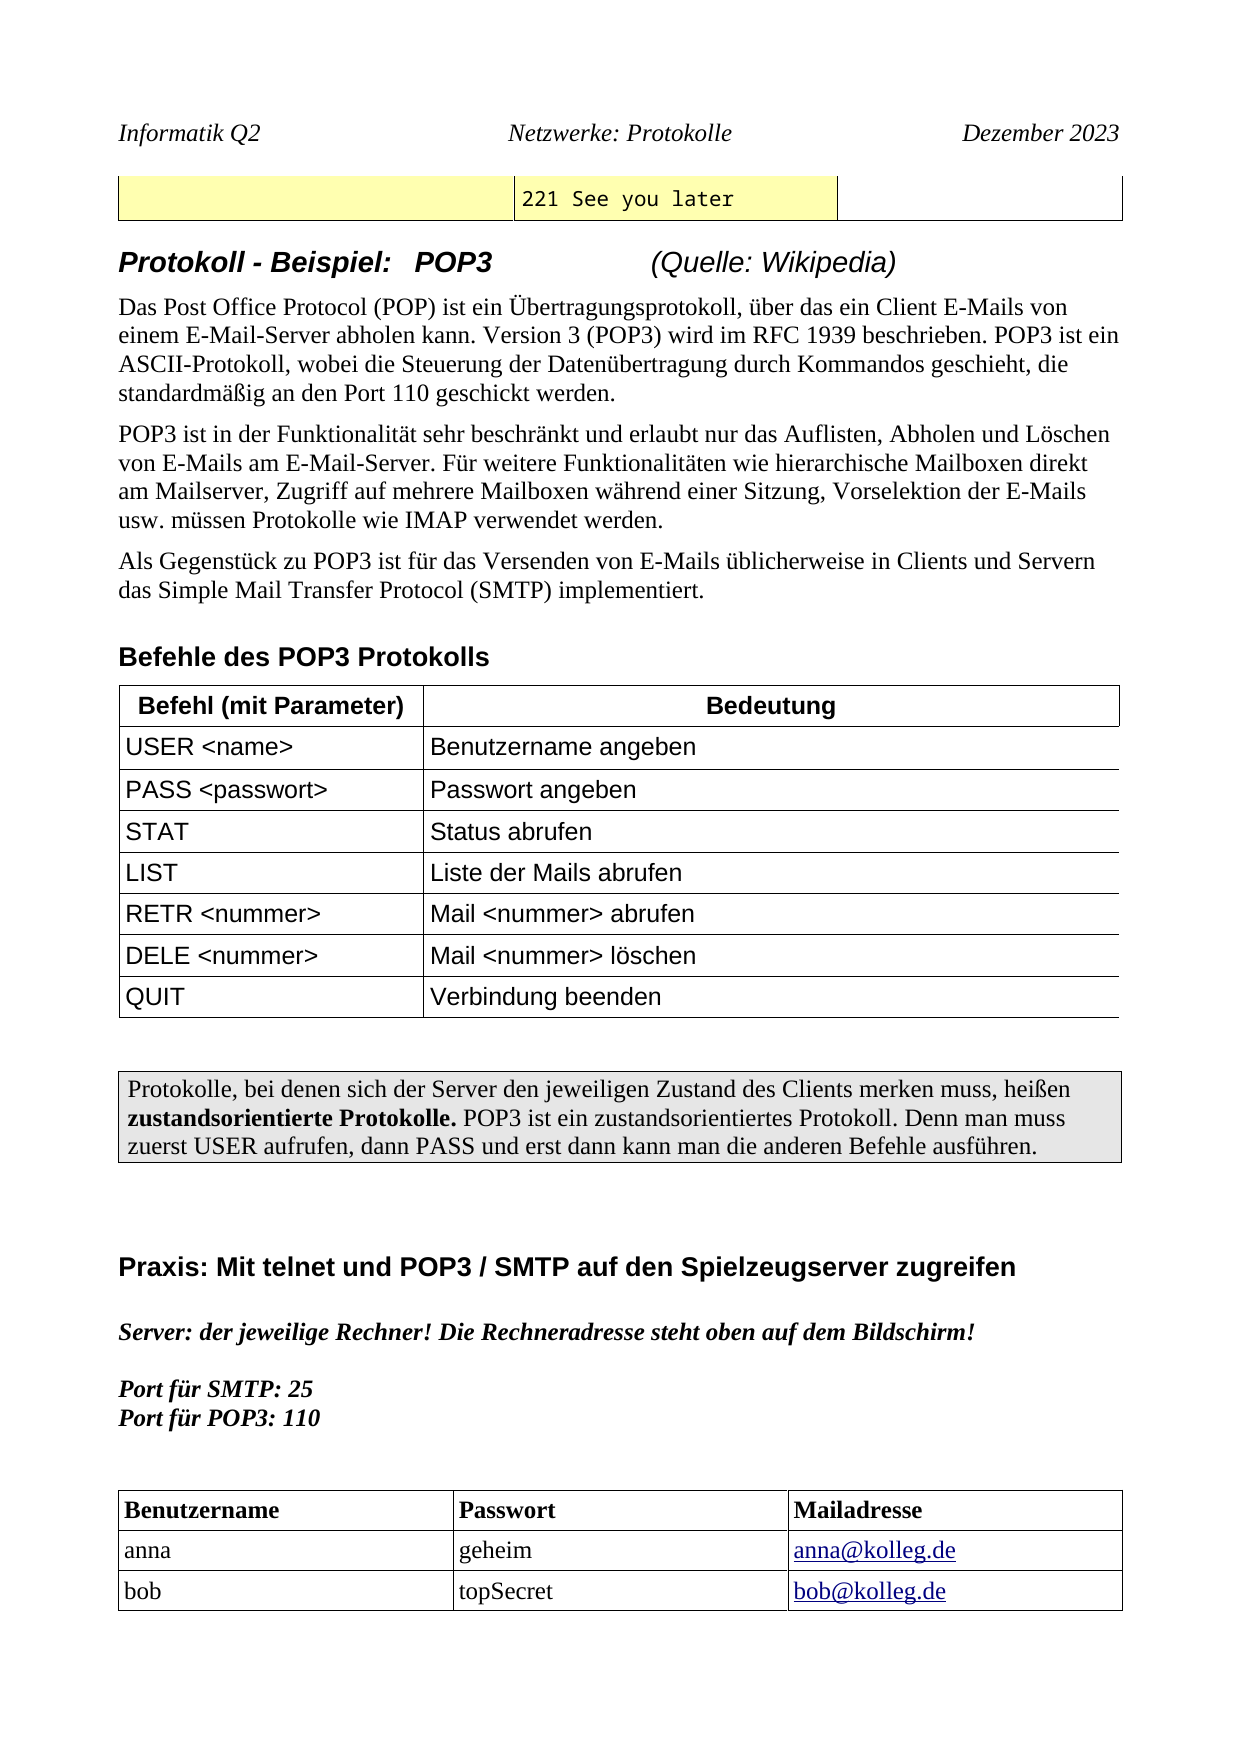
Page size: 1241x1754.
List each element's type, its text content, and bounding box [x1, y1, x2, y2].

text Das Post Office Protocol (POP) ist ein Übertragungsprotokoll, über das ein Client E-Mails von einem E-Mail-Server abholen kann. Version 3 (POP3) wird im RFC 1939 beschrieben. POP3 ist ein ASCII-Protokoll, wobei die Steuerung der Datenübertragung durch Kommandos geschieht, die standardmäßig an den Port 110 geschickt werden. [118, 292, 1122, 407]
text Port für SMTP: 25 [118, 1374, 1122, 1403]
table_cell QUIT [120, 977, 423, 1017]
table_cell Verbindung beenden [424, 977, 1119, 1017]
table_cell Benutzername angeben [424, 727, 1119, 769]
table_cell [838, 176, 1122, 220]
text POP3 ist in der Funktionalität sehr beschränkt und erlaubt nur das Auflisten, Abholen und Löschen von E-Mails am E-Mail-Server. Für weitere Funktionalitäten wie hierarchische Mailboxen direkt am Mailserver, Zugriff auf mehrere Mailboxen während einer Sitzung, Vorselektion der E-Mails usw. müssen Protokolle wie IMAP verwendet werden. [118, 419, 1122, 534]
table_cell PASS <passwort> [120, 770, 423, 810]
subtitle Befehle des POP3 Protokolls [118, 641, 1122, 672]
subtitle Praxis: Mit telnet und POP3 / SMTP auf den Spielzeugserver zugreifen [118, 1251, 1122, 1282]
table_header Bedeutung [424, 686, 1119, 726]
text Als Gegenstück zu POP3 ist für das Versenden von E-Mails üblicherweise in Clients und Servern das Simple Mail Transfer Protocol (SMTP) implementiert. [118, 546, 1122, 604]
text Server: der jeweilige Rechner! Die Rechneradresse steht oben auf dem Bildschirm! [118, 1317, 1122, 1346]
text Protokolle, bei denen sich der Server den jeweiligen Zustand des Clients merken muss, heißen zustandsorientierte Protokolle. POP3 ist ein zustandsorientiertes Protokoll. Denn man muss zuerst USER aufrufen, dann PASS und erst dann kann man die anderen Befehle ausführen. [119, 1072, 1121, 1162]
table_cell anna@kolleg.de [789, 1531, 1122, 1570]
table_cell RETR <nummer> [120, 894, 423, 934]
table_cell 221 See you later [515, 176, 837, 220]
table_cell Mail <nummer> löschen [424, 935, 1119, 976]
table_header Befehl (mit Parameter) [120, 686, 423, 726]
table_cell DELE <nummer> [120, 935, 423, 976]
table_cell USER <name> [120, 727, 423, 769]
table_cell topSecret [454, 1571, 787, 1610]
table_cell Liste der Mails abrufen [424, 853, 1119, 893]
table_cell bob@kolleg.de [789, 1571, 1122, 1610]
table_cell [119, 176, 513, 220]
table_cell Status abrufen [424, 811, 1119, 852]
table_header Benutzername [119, 1491, 453, 1530]
table_cell geheim [454, 1531, 787, 1570]
table_cell STAT [120, 811, 423, 852]
table_cell bob [119, 1571, 453, 1610]
table_cell LIST [120, 853, 423, 893]
table_header Mailadresse [789, 1491, 1122, 1530]
table_cell anna [119, 1531, 453, 1570]
table_header Passwort [454, 1491, 787, 1530]
text Port für POP3: 110 [118, 1403, 1122, 1432]
table_cell Mail <nummer> abrufen [424, 894, 1119, 934]
subtitle Protokoll - Beispiel: POP3 (Quelle: Wikipedia) [118, 246, 1122, 279]
table_cell Passwort angeben [424, 770, 1119, 810]
